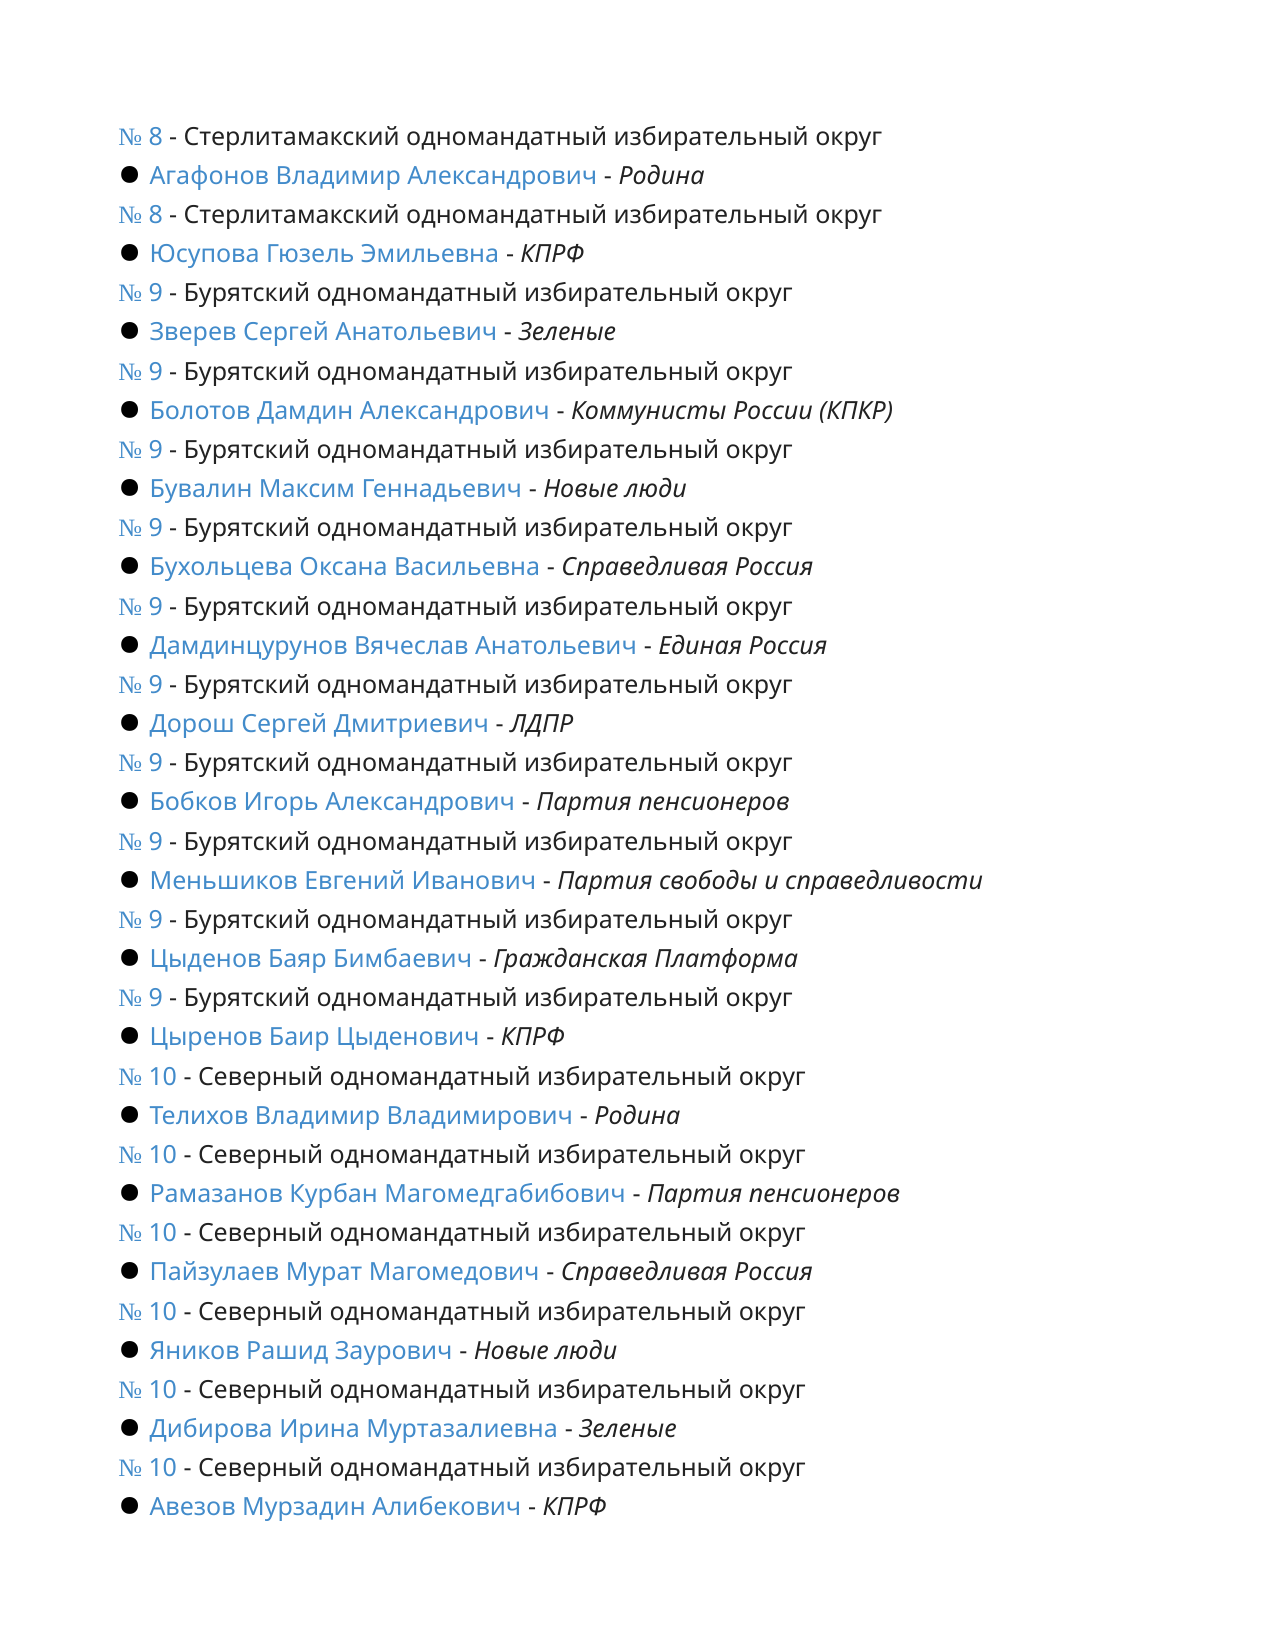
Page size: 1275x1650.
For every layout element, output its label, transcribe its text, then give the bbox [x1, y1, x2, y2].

text № 10 - Северный одномандатный избирательный округ [118, 1371, 1157, 1406]
text № 9 - Бурятский одномандатный избирательный округ [118, 901, 1157, 936]
text № 8 - Стерлитамакский одномандатный избирательный округ [118, 118, 1157, 152]
list Дорош Сергей Дмитриевич - ЛДПР [120, 706, 1157, 740]
list Агафонов Владимир Александрович - Родина [120, 157, 1157, 191]
text № 9 - Бурятский одномандатный избирательный округ [118, 353, 1157, 387]
list Меньшиков Евгений Иванович - Партия свободы и справедливости [120, 862, 1157, 896]
text № 10 - Северный одномандатный избирательный округ [118, 1215, 1157, 1249]
text № 9 - Бурятский одномандатный избирательный округ [118, 275, 1157, 309]
text № 10 - Северный одномандатный избирательный округ [118, 1293, 1157, 1327]
list Болотов Дамдин Александрович - Коммунисты России (КПКР) [120, 392, 1157, 426]
list Бухольцева Оксана Васильевна - Справедливая Россия [120, 549, 1157, 583]
list Бувалин Максим Геннадьевич - Новые люди [120, 471, 1157, 505]
text № 9 - Бурятский одномандатный избирательный округ [118, 431, 1157, 466]
text № 10 - Северный одномандатный избирательный округ [118, 1136, 1157, 1171]
list Юсупова Гюзель Эмильевна - КПРФ [120, 236, 1157, 270]
list Зверев Сергей Анатольевич - Зеленые [120, 314, 1157, 348]
text № 9 - Бурятский одномандатный избирательный округ [118, 823, 1157, 857]
list Телихов Владимир Владимирович - Родина [120, 1097, 1157, 1131]
list Цыренов Баир Цыденович - КПРФ [120, 1019, 1157, 1053]
list Авезов Мурзадин Алибекович - КПРФ [120, 1489, 1157, 1523]
list Яников Рашид Заурович - Новые люди [120, 1332, 1157, 1366]
text № 9 - Бурятский одномандатный избирательный округ [118, 745, 1157, 779]
list Дамдинцурунов Вячеслав Анатольевич - Единая Россия [120, 627, 1157, 661]
list Рамазанов Курбан Магомедгабибович - Партия пенсионеров [120, 1176, 1157, 1210]
text № 10 - Северный одномандатный избирательный округ [118, 1450, 1157, 1484]
list Бобков Игорь Александрович - Партия пенсионеров [120, 784, 1157, 818]
text № 9 - Бурятский одномандатный избирательный округ [118, 666, 1157, 701]
text № 10 - Северный одномандатный избирательный округ [118, 1058, 1157, 1092]
text № 9 - Бурятский одномандатный избирательный округ [118, 588, 1157, 622]
text № 9 - Бурятский одномандатный избирательный округ [118, 510, 1157, 544]
list Цыденов Баяр Бимбаевич - Гражданская Платформа [120, 941, 1157, 975]
text № 9 - Бурятский одномандатный избирательный округ [118, 980, 1157, 1014]
list Дибирова Ирина Муртазалиевна - Зеленые [120, 1411, 1157, 1445]
text № 8 - Стерлитамакский одномандатный избирательный округ [118, 196, 1157, 231]
list Пайзулаев Мурат Магомедович - Справедливая Россия [120, 1254, 1157, 1288]
